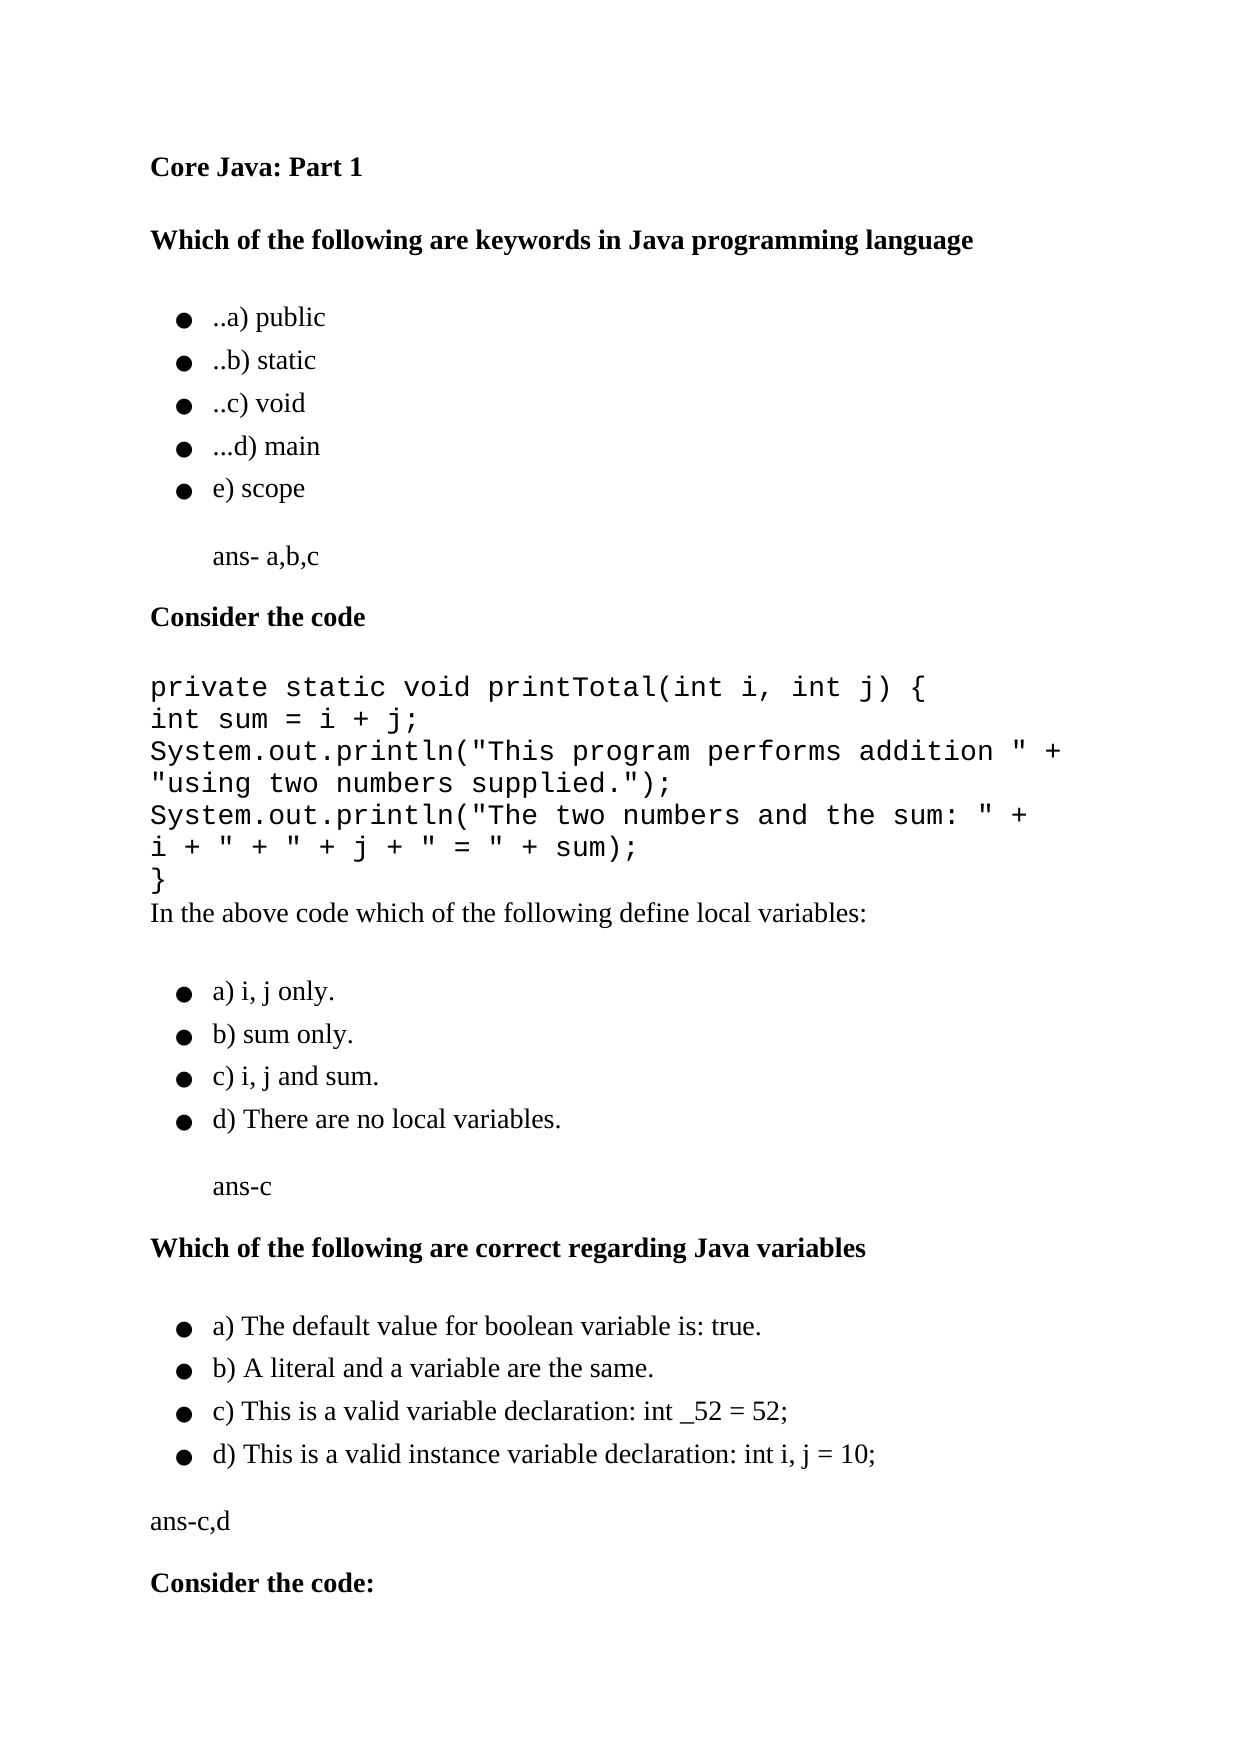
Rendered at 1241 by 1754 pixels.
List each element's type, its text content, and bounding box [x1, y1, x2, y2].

text Core Java: Part 1 [150, 150, 1090, 182]
list d) There are no local variables. [175, 1098, 1090, 1140]
text } [150, 864, 1090, 896]
list c) This is a valid variable declaration: int _52 = 52; [175, 1389, 1090, 1432]
text In the above code which of the following define local variables: [150, 896, 1090, 929]
text Consider the code: [150, 1566, 1090, 1598]
list ans-c [175, 1169, 1090, 1202]
list a) i, j only. [175, 969, 1090, 1012]
list ..c) void [175, 381, 1090, 424]
list b) A literal and a variable are the same. [175, 1347, 1090, 1389]
text Which of the following are correct regarding Java variables [150, 1231, 1090, 1263]
list d) This is a valid instance variable declaration: int i, j = 10; [175, 1432, 1090, 1475]
text int sum = i + j; [150, 705, 1090, 737]
text "using two numbers supplied."); [150, 769, 1090, 801]
list ans- a,b,c [175, 539, 1090, 571]
text Consider the code [150, 600, 1090, 633]
list b) sum only. [175, 1012, 1090, 1055]
text System.out.println("The two numbers and the sum: " + [150, 801, 1090, 833]
text System.out.println("This program performs addition " + [150, 737, 1090, 769]
list c) i, j and sum. [175, 1055, 1090, 1098]
text Which of the following are keywords in Java programming language [150, 223, 1090, 255]
list ..b) static [175, 339, 1090, 381]
list e) scope [175, 467, 1090, 509]
list ..a) public [175, 296, 1090, 339]
list a) The default value for boolean variable is: true. [175, 1304, 1090, 1347]
text i + " + " + j + " = " + sum); [150, 833, 1090, 864]
list ...d) main [175, 424, 1090, 467]
text private static void printTotal(int i, int j) { [150, 673, 1090, 705]
text ans-c,d [150, 1504, 1090, 1536]
